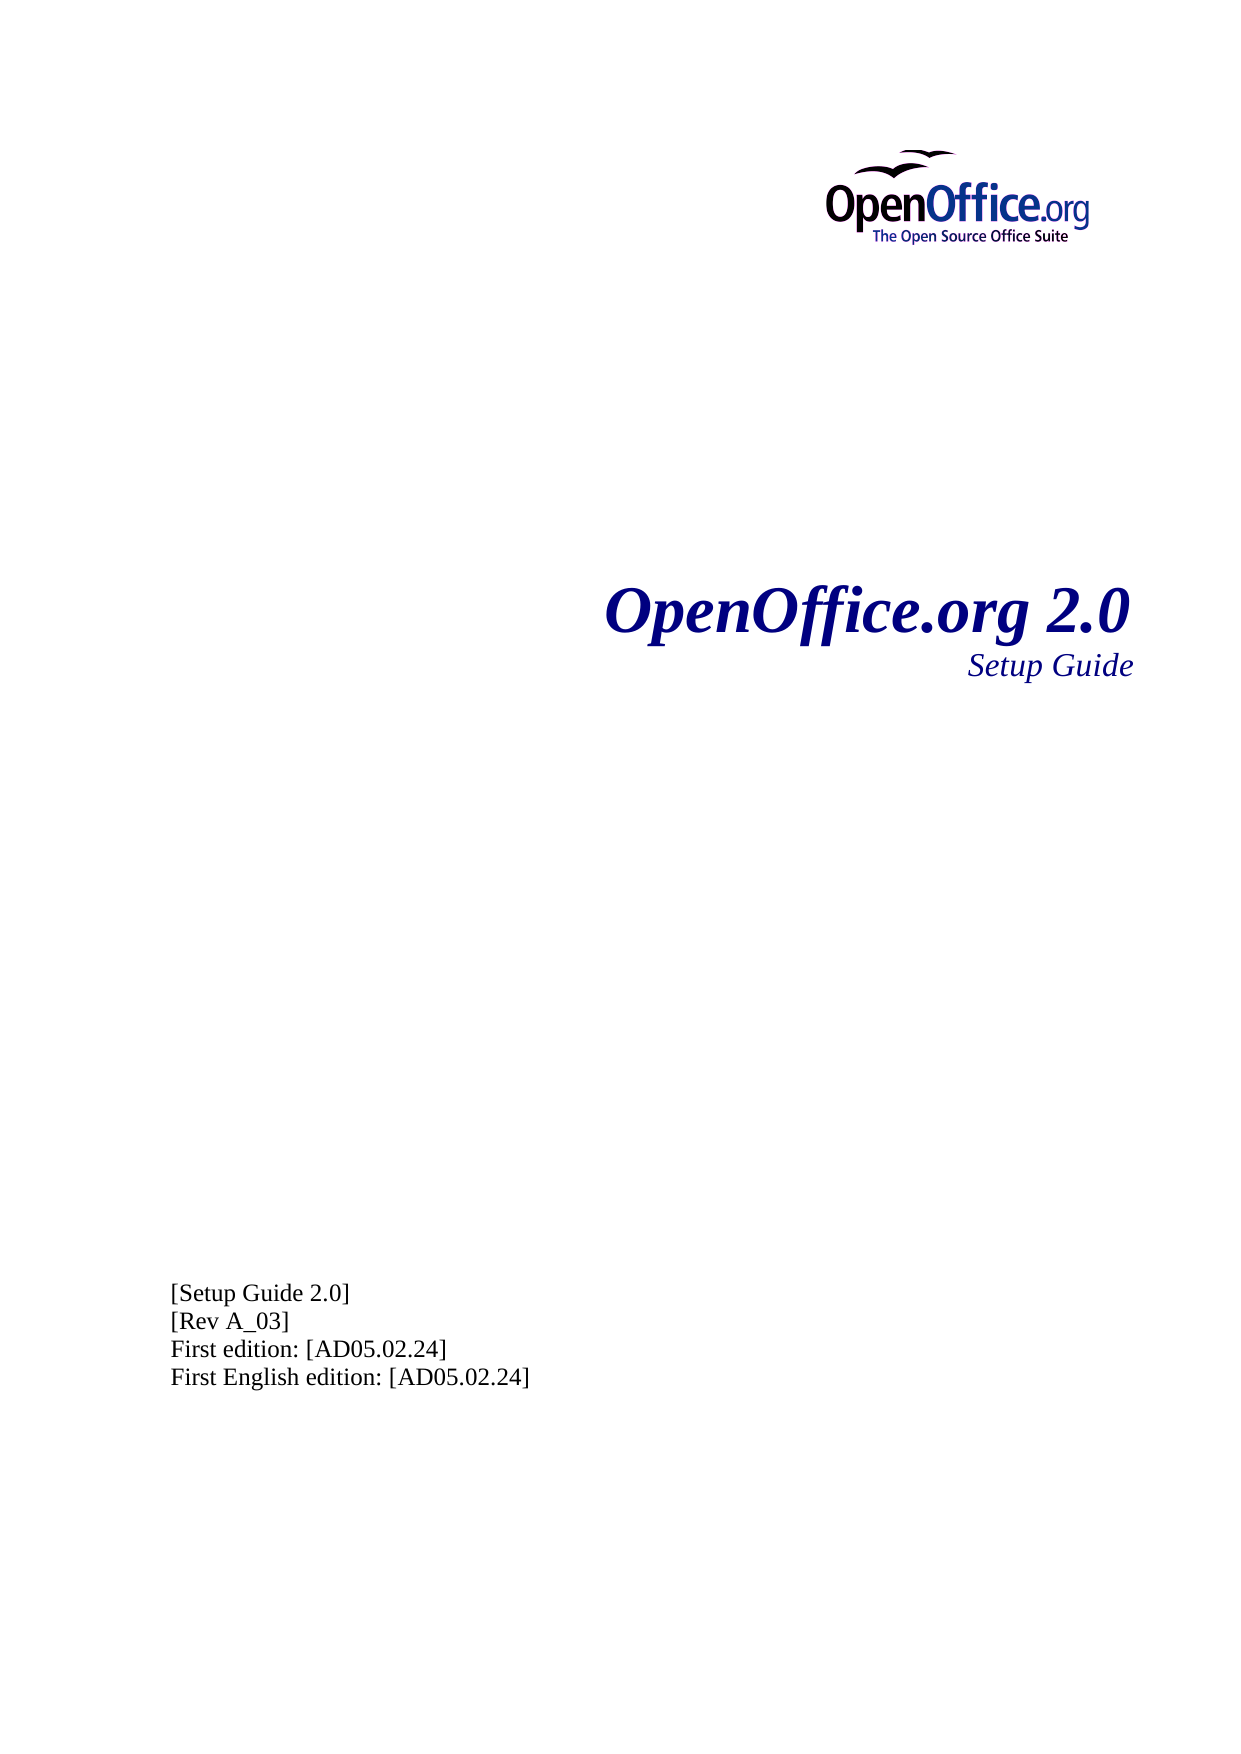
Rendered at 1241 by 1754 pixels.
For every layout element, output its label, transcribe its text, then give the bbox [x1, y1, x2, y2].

picture [826, 150, 1089, 245]
title OpenOffice.org 2.0 [133, 573, 1137, 647]
table_header [433, 699, 1110, 895]
table_header [808, 150, 1107, 273]
subtitle Setup Guide [133, 647, 1137, 684]
text [Setup Guide 2.0] [Rev A_03] First edition: [AD05.02.24] First English edition: [AD05.02.24] [170, 1278, 1107, 1391]
